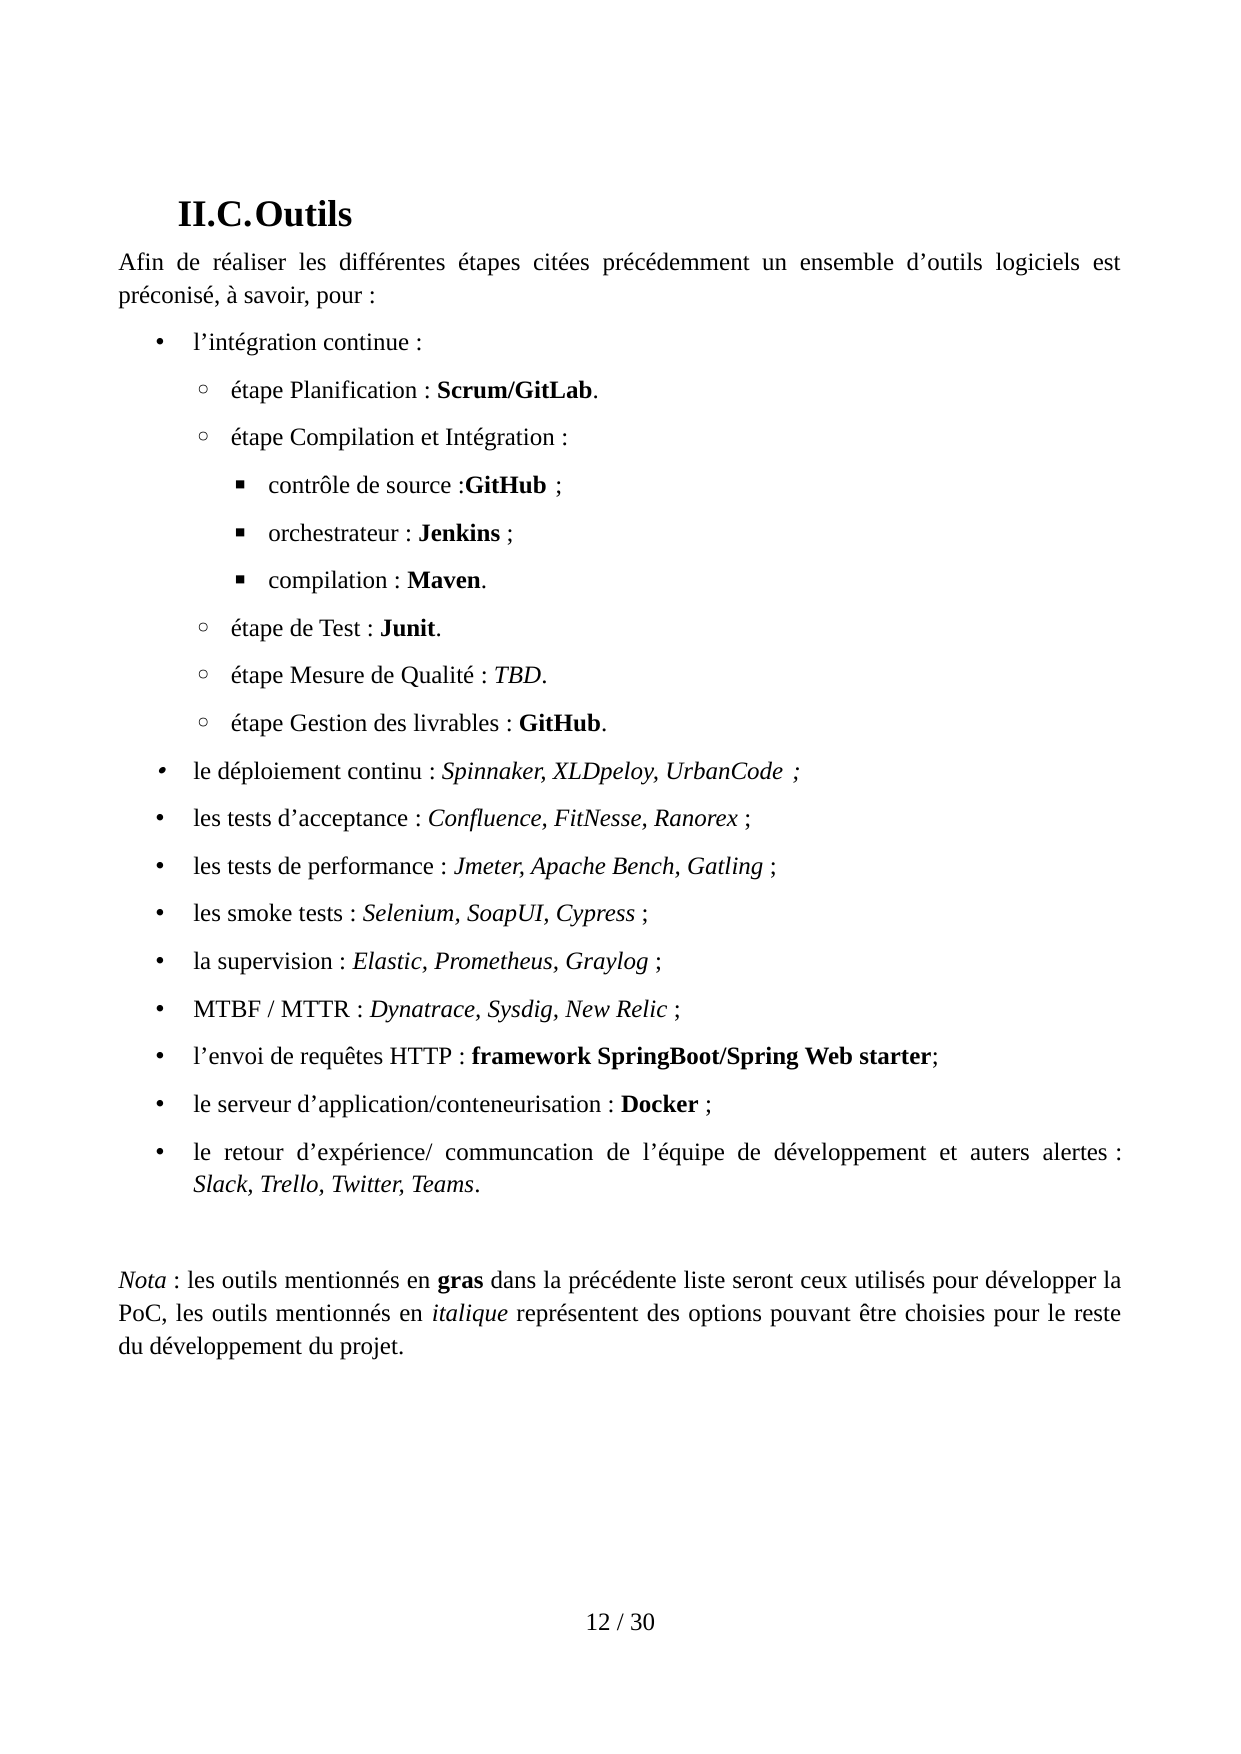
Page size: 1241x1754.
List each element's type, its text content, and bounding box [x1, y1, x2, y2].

list l’intégration continue : [156, 327, 1122, 356]
list compilation : Maven. [231, 565, 1122, 594]
list contrôle de source :GitHub ; [231, 470, 1122, 499]
list les smoke tests : Selenium, SoapUI, Cypress ; [156, 898, 1122, 927]
list l’envoi de requêtes HTTP : framework SpringBoot/Spring Web starter; [156, 1041, 1122, 1070]
subtitle Outils [118, 191, 1122, 234]
list les tests d’acceptance : Confluence, FitNesse, Ranorex ; [156, 803, 1122, 832]
text Afin de réaliser les différentes étapes citées précédemment un ensemble d’outils logiciels est préconisé, à savoir, pour : [118, 247, 1122, 308]
list la supervision : Elastic, Prometheus, Graylog ; [156, 946, 1122, 975]
list orchestrateur : Jenkins ; [231, 518, 1122, 546]
text Nota : les outils mentionnés en gras dans la précédente liste seront ceux utilisés pour développer la PoC, les outils mentionnés en italique représentent des options pouvant être choisies pour le reste du développement du projet. [118, 1265, 1122, 1359]
list MTBF / MTTR : Dynatrace, Sysdig, New Relic ; [156, 994, 1122, 1022]
list étape Planification : Scrum/GitLab. [193, 375, 1122, 404]
list le serveur d’application/conteneurisation : Docker ; [156, 1089, 1122, 1118]
list étape Compilation et Intégration : [193, 422, 1122, 451]
list les tests de performance : Jmeter, Apache Bench, Gatling ; [156, 851, 1122, 880]
list étape Gestion des livrables : GitHub. [193, 708, 1122, 737]
list le déploiement continu : Spinnaker, XLDpeloy, UrbanCode ; [156, 756, 1122, 784]
list le retour d’expérience/ communcation de l’équipe de développement et auters alertes : Slack, Trello, Twitter, Teams. [156, 1137, 1122, 1198]
list étape Mesure de Qualité : TBD. [193, 661, 1122, 689]
list étape de Test : Junit. [193, 613, 1122, 642]
